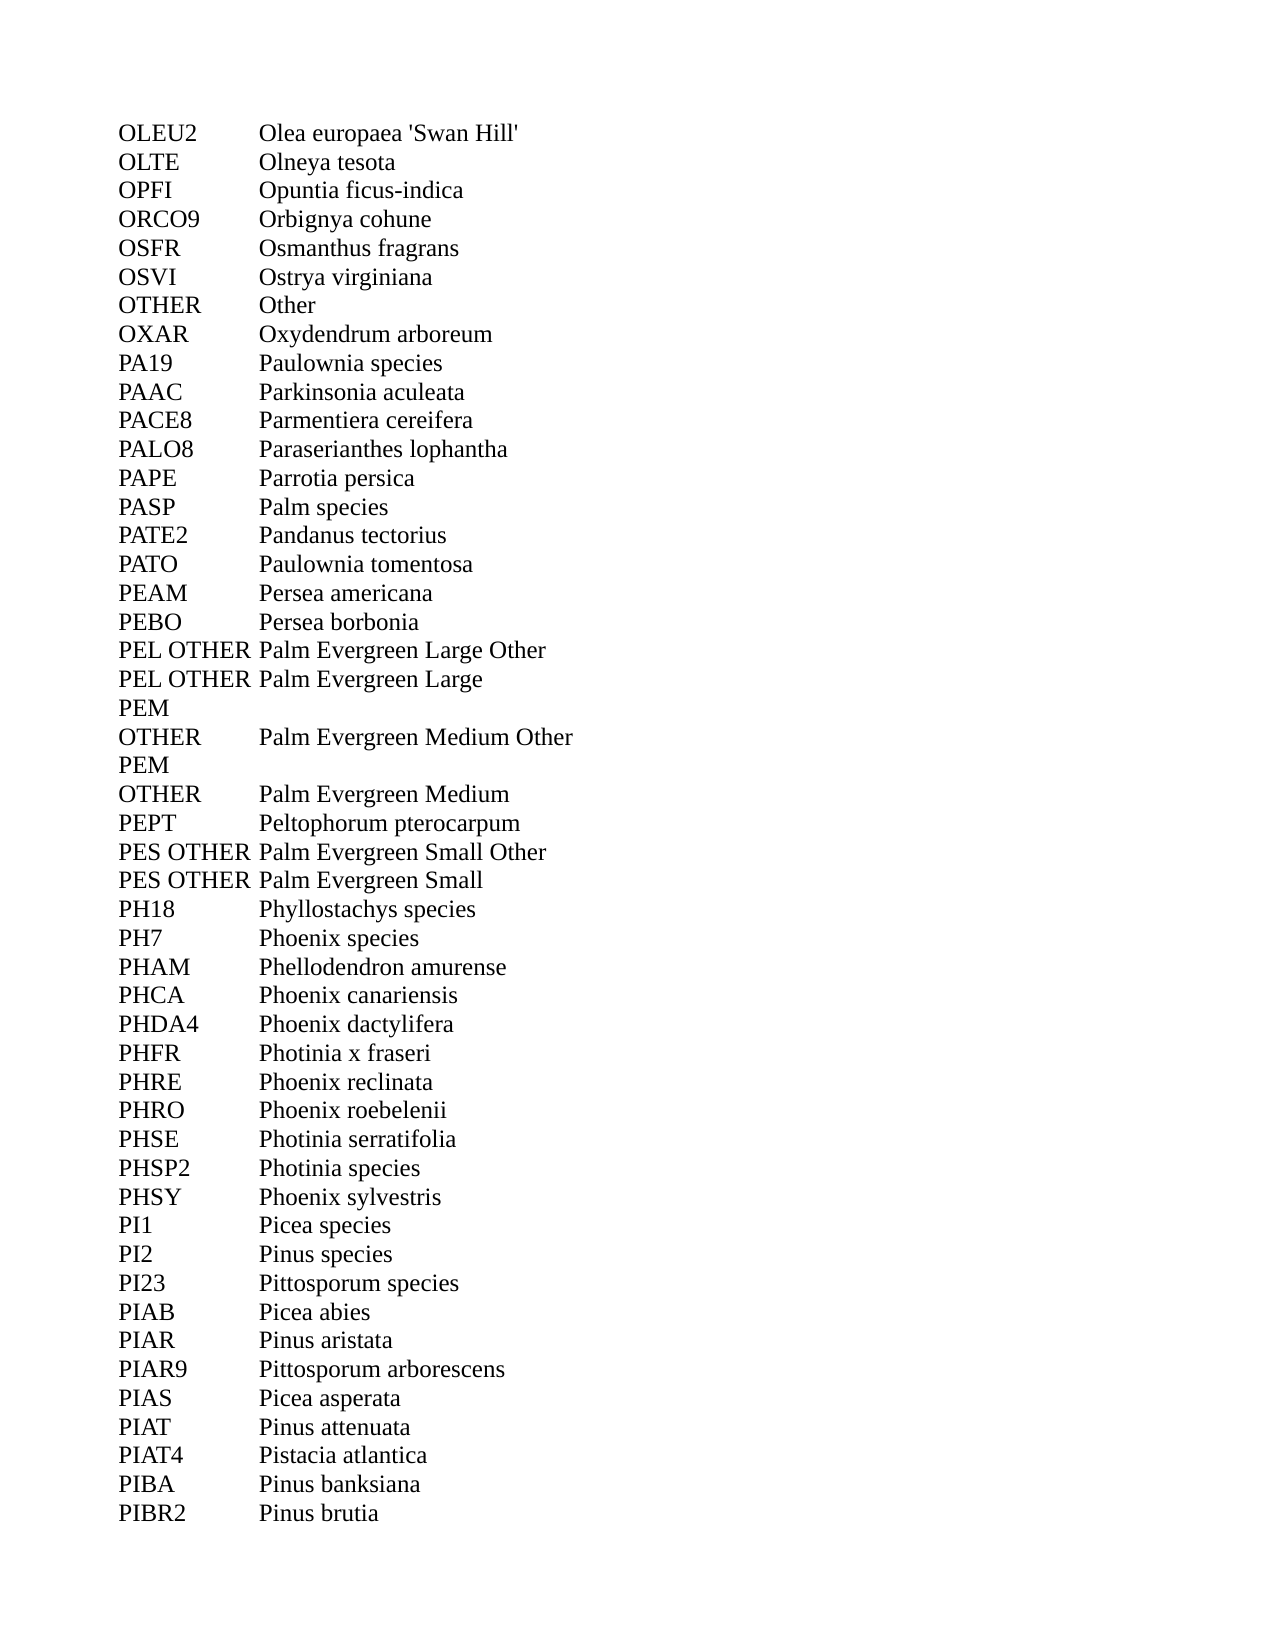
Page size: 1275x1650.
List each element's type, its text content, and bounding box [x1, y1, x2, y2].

table_cell Parrotia persica [256, 463, 692, 492]
table_cell PAAC [115, 377, 256, 406]
table_cell Pandanus tectorius [256, 521, 692, 549]
table_cell Paraserianthes lophantha [256, 434, 692, 463]
table_cell Pinus aristata [256, 1326, 692, 1354]
table_cell PACE8 [115, 406, 256, 434]
table_cell Picea asperata [256, 1383, 692, 1412]
table_cell PIAS [115, 1383, 256, 1412]
table_cell Persea borbonia [256, 607, 692, 636]
table_cell Parmentiera cereifera [256, 406, 692, 434]
table_cell Peltophorum pterocarpum [256, 808, 692, 837]
table_cell PALO8 [115, 434, 256, 463]
table_cell Phellodendron amurense [256, 952, 692, 981]
table_cell OPFI [115, 176, 256, 204]
table_cell PIAT4 [115, 1441, 256, 1469]
table_cell Paulownia species [256, 348, 692, 377]
table_cell Picea abies [256, 1297, 692, 1326]
table_cell Pinus banksiana [256, 1469, 692, 1498]
table_cell Phoenix dactylifera [256, 1009, 692, 1038]
table_cell PH7 [115, 923, 256, 952]
table_cell Photinia x fraseri [256, 1038, 692, 1067]
table_cell Pittosporum arborescens [256, 1354, 692, 1383]
table_cell Palm Evergreen Medium Other [256, 693, 692, 751]
table_cell Orbignya cohune [256, 204, 692, 233]
table_cell Palm species [256, 492, 692, 521]
table_cell PI1 [115, 1211, 256, 1239]
table_cell Ostrya virginiana [256, 262, 692, 291]
table_cell PIAR9 [115, 1354, 256, 1383]
table_cell Palm Evergreen Small [256, 866, 692, 894]
table_cell Other [256, 291, 692, 319]
table_cell Phyllostachys species [256, 894, 692, 923]
table_cell Photinia serratifolia [256, 1124, 692, 1153]
table_cell Pinus species [256, 1239, 692, 1268]
table_cell PEAM [115, 578, 256, 607]
table_cell PIBA [115, 1469, 256, 1498]
table_cell Pinus brutia [256, 1498, 692, 1527]
table_cell PIAB [115, 1297, 256, 1326]
table_cell PIAR [115, 1326, 256, 1354]
table_cell PEL OTHER [115, 664, 256, 693]
table_cell Persea americana [256, 578, 692, 607]
table_cell PHFR [115, 1038, 256, 1067]
table_cell PES OTHER [115, 866, 256, 894]
table_cell PA19 [115, 348, 256, 377]
table_cell Opuntia ficus-indica [256, 176, 692, 204]
table_cell PEM OTHER [115, 693, 256, 751]
table_cell Oxydendrum arboreum [256, 319, 692, 348]
table_cell Phoenix roebelenii [256, 1096, 692, 1124]
table_cell Photinia species [256, 1153, 692, 1182]
table_cell PHDA4 [115, 1009, 256, 1038]
table_cell PHSE [115, 1124, 256, 1153]
table_cell Picea species [256, 1211, 692, 1239]
table_cell Phoenix species [256, 923, 692, 952]
table_cell PIAT [115, 1412, 256, 1441]
table_cell Palm Evergreen Medium [256, 751, 692, 808]
table_cell Palm Evergreen Large Other [256, 636, 692, 664]
table_cell OSVI [115, 262, 256, 291]
table_cell PHSP2 [115, 1153, 256, 1182]
table_cell PASP [115, 492, 256, 521]
table_cell PHRE [115, 1067, 256, 1096]
table_cell Pittosporum species [256, 1268, 692, 1297]
table_cell Palm Evergreen Small Other [256, 837, 692, 866]
table_cell Osmanthus fragrans [256, 233, 692, 262]
table_cell PEBO [115, 607, 256, 636]
table_cell Paulownia tomentosa [256, 549, 692, 578]
table_cell PATE2 [115, 521, 256, 549]
table_cell Pistacia atlantica [256, 1441, 692, 1469]
table_cell OTHER [115, 291, 256, 319]
table_cell PHCA [115, 981, 256, 1009]
table_cell Olea europaea 'Swan Hill' [256, 118, 692, 147]
table_cell PES OTHER [115, 837, 256, 866]
table_cell OLTE [115, 147, 256, 176]
table_cell OSFR [115, 233, 256, 262]
table_cell PI2 [115, 1239, 256, 1268]
table_cell ORCO9 [115, 204, 256, 233]
table_cell Olneya tesota [256, 147, 692, 176]
table_cell PHRO [115, 1096, 256, 1124]
table_cell PHAM [115, 952, 256, 981]
table_cell PI23 [115, 1268, 256, 1297]
table_cell PEPT [115, 808, 256, 837]
table_cell Pinus attenuata [256, 1412, 692, 1441]
table_cell PIBR2 [115, 1498, 256, 1527]
table_cell Phoenix reclinata [256, 1067, 692, 1096]
table_cell PEM OTHER [115, 751, 256, 808]
table_cell PHSY [115, 1182, 256, 1211]
table_cell Parkinsonia aculeata [256, 377, 692, 406]
table_cell Phoenix canariensis [256, 981, 692, 1009]
table_cell Palm Evergreen Large [256, 664, 692, 693]
table_cell PH18 [115, 894, 256, 923]
table_cell PATO [115, 549, 256, 578]
table_cell PAPE [115, 463, 256, 492]
table_cell OXAR [115, 319, 256, 348]
table_cell OLEU2 [115, 118, 256, 147]
table_cell Phoenix sylvestris [256, 1182, 692, 1211]
table_cell PEL OTHER [115, 636, 256, 664]
